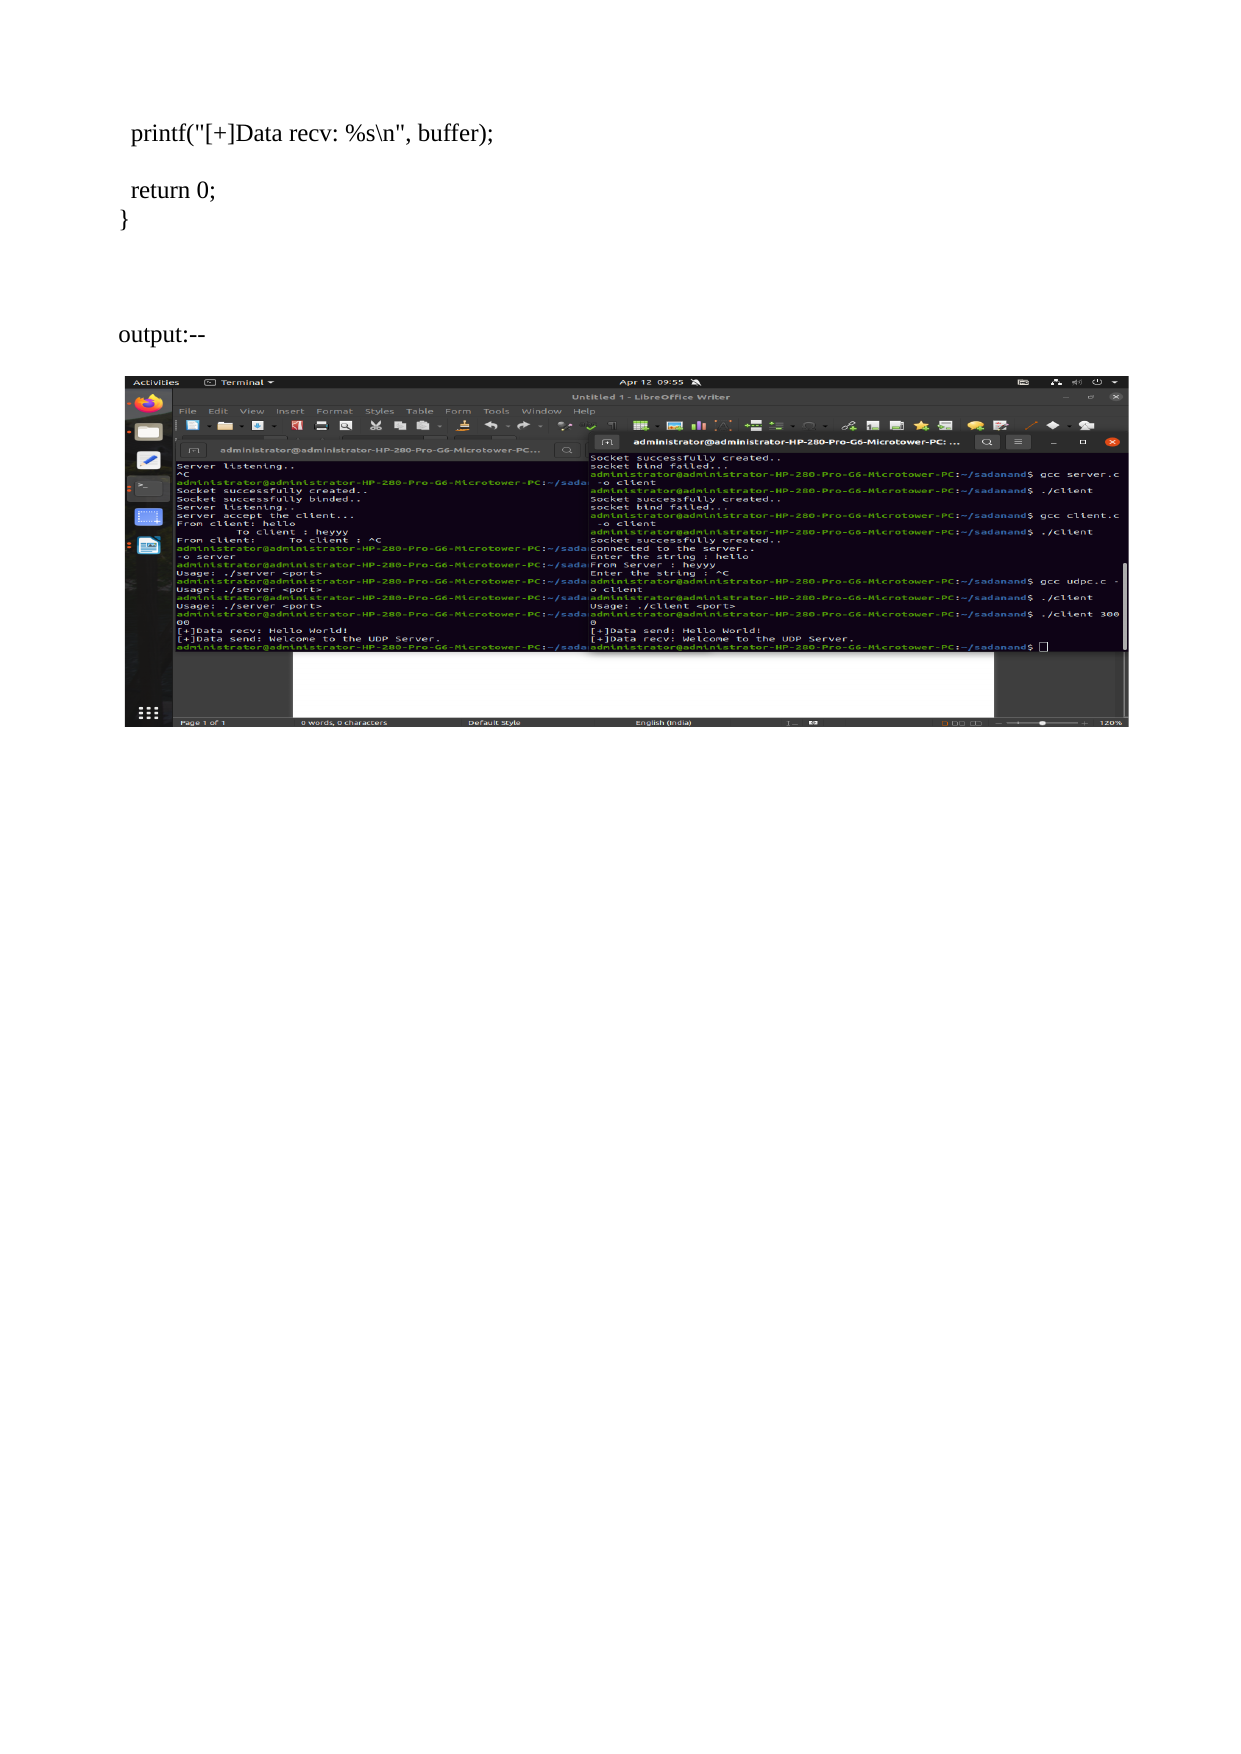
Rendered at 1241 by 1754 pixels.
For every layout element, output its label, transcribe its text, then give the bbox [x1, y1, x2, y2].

text } [118, 204, 1122, 233]
text printf("[+]Data recv: %s\n", buffer); [118, 118, 1122, 147]
text return 0; [118, 176, 1122, 204]
picture [124, 376, 1129, 727]
text output:-- [118, 319, 1122, 348]
